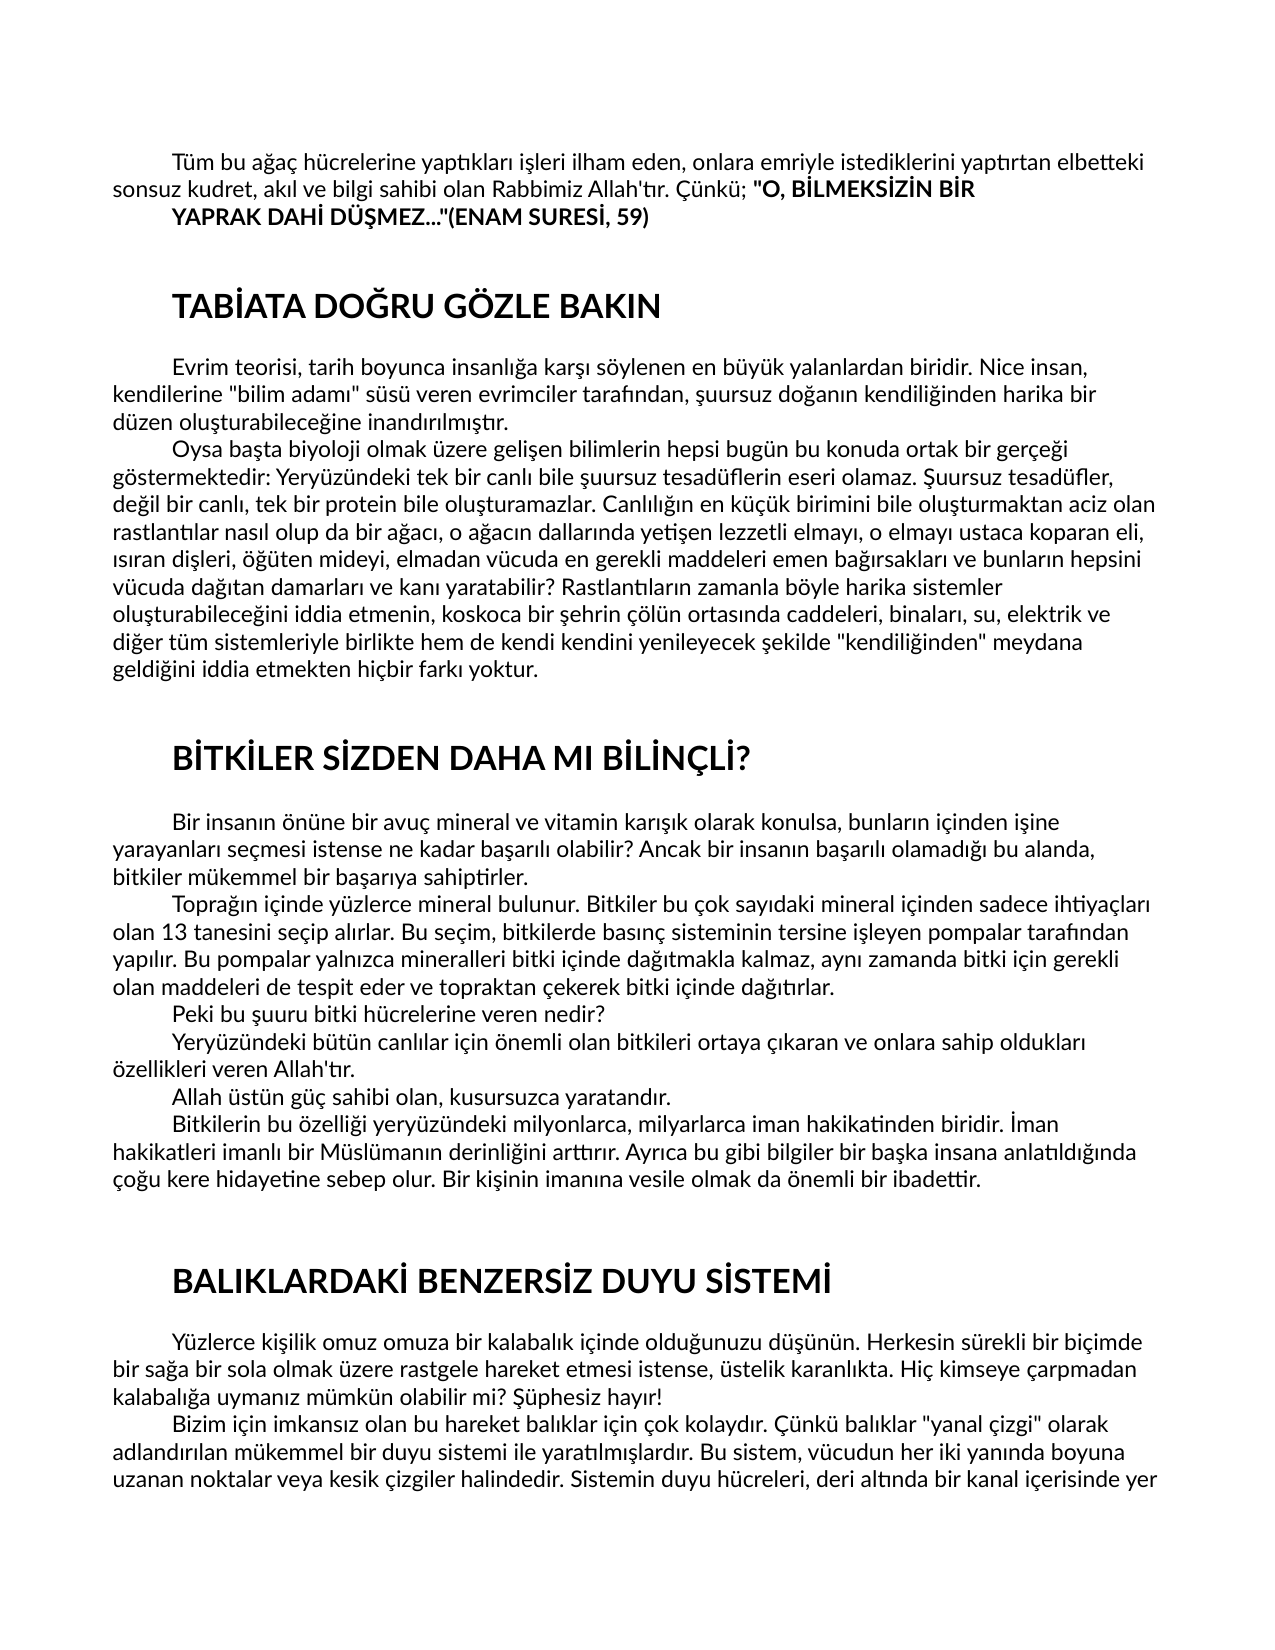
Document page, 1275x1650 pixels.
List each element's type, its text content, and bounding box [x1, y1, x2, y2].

text Allah üstün güç sahibi olan, kusursuzca yaratandır. [112, 1083, 1162, 1110]
text Evrim teorisi, tarih boyunca insanlığa karşı söylenen en büyük yalanlardan biridir. Nice insan, kendilerine "bilim adamı" süsü veren evrimciler tarafından, şuursuz doğanın kendiliğinden harika bir düzen oluşturabileceğine inandırılmıştır. [112, 353, 1162, 435]
text Yeryüzündeki bütün canlılar için önemli olan bitkileri ortaya çıkaran ve onlara sahip oldukları özellikleri veren Allah'tır. [112, 1028, 1162, 1083]
text Toprağın içinde yüzlerce mineral bulunur. Bitkiler bu çok sayıdaki mineral içinden sadece ihtiyaçları olan 13 tanesini seçip alırlar. Bu seçim, bitkilerde basınç sisteminin tersine işleyen pompalar tarafından yapılır. Bu pompalar yalnızca mineralleri bitki içinde dağıtmakla kalmaz, aynı zamanda bitki için gerekli olan maddeleri de tespit eder ve topraktan çekerek bitki içinde dağıtırlar. [112, 890, 1162, 1000]
text Bitkilerin bu özelliği yeryüzündeki milyonlarca, milyarlarca iman hakikatinden biridir. İman hakikatleri imanlı bir Müslümanın derinliğini arttırır. Ayrıca bu gibi bilgiler bir başka insana anlatıldığında çoğu kere hidayetine sebep olur. Bir kişinin imanına vesile olmak da önemli bir ibadettir. [112, 1110, 1162, 1193]
text BALIKLARDAKİ BENZERSİZ DUYU SİSTEMİ [112, 1260, 1162, 1300]
text YAPRAK DAHİ DÜŞMEZ..."(ENAM SURESİ, 59) [112, 203, 1162, 230]
text Oysa başta biyoloji olmak üzere gelişen bilimlerin hepsi bugün bu konuda ortak bir gerçeği göstermektedir: Yeryüzündeki tek bir canlı bile şuursuz tesadüflerin eseri olamaz. Şuursuz tesadüfler, değil bir canlı, tek bir protein bile oluşturamazlar. Canlılığın en küçük birimini bile oluşturmaktan aciz olan rastlantılar nasıl olup da bir ağacı, o ağacın dallarında yetişen lezzetli elmayı, o elmayı ustaca koparan eli, ısıran dişleri, öğüten mideyi, elmadan vücuda en gerekli maddeleri emen bağırsakları ve bunların hepsini vücuda dağıtan damarları ve kanı yaratabilir? Rastlantıların zamanla böyle harika sistemler oluşturabileceğini iddia etmenin, koskoca bir şehrin çölün ortasında caddeleri, binaları, su, elektrik ve diğer tüm sistemleriyle birlikte hem de kendi kendini yenileyecek şekilde "kendiliğinden" meydana geldiğini iddia etmekten hiçbir farkı yoktur. [112, 435, 1162, 683]
text Bir insanın önüne bir avuç mineral ve vitamin karışık olarak konulsa, bunların içinden işine yarayanları seçmesi istense ne kadar başarılı olabilir? Ancak bir insanın başarılı olamadığı bu alanda, bitkiler mükemmel bir başarıya sahiptirler. [112, 808, 1162, 890]
text Peki bu şuuru bitki hücrelerine veren nedir? [112, 1000, 1162, 1028]
text Bizim için imkansız olan bu hareket balıklar için çok kolaydır. Çünkü balıklar "yanal çizgi" olarak adlandırılan mükemmel bir duyu sistemi ile yaratılmışlardır. Bu sistem, vücudun her iki yanında boyuna uzanan noktalar veya kesik çizgiler halindedir. Sistemin duyu hücreleri, deri altında bir kanal içerisinde yer [112, 1410, 1162, 1493]
text Yüzlerce kişilik omuz omuza bir kalabalık içinde olduğunuzu düşünün. Herkesin sürekli bir biçimde bir sağa bir sola olmak üzere rastgele hareket etmesi istense, üstelik karanlıkta. Hiç kimseye çarpmadan kalabalığa uymanız mümkün olabilir mi? Şüphesiz hayır! [112, 1328, 1162, 1410]
subtitle BİTKİLER SİZDEN DAHA MI BİLİNÇLİ? [112, 738, 1162, 778]
text Tüm bu ağaç hücrelerine yaptıkları işleri ilham eden, onlara emriyle istediklerini yaptırtan elbetteki sonsuz kudret, akıl ve bilgi sahibi olan Rabbimiz Allah'tır. Çünkü; "O, BİLMEKSİZİN BİR [112, 148, 1162, 203]
subtitle TABİATA DOĞRU GÖZLE BAKIN [112, 285, 1162, 325]
